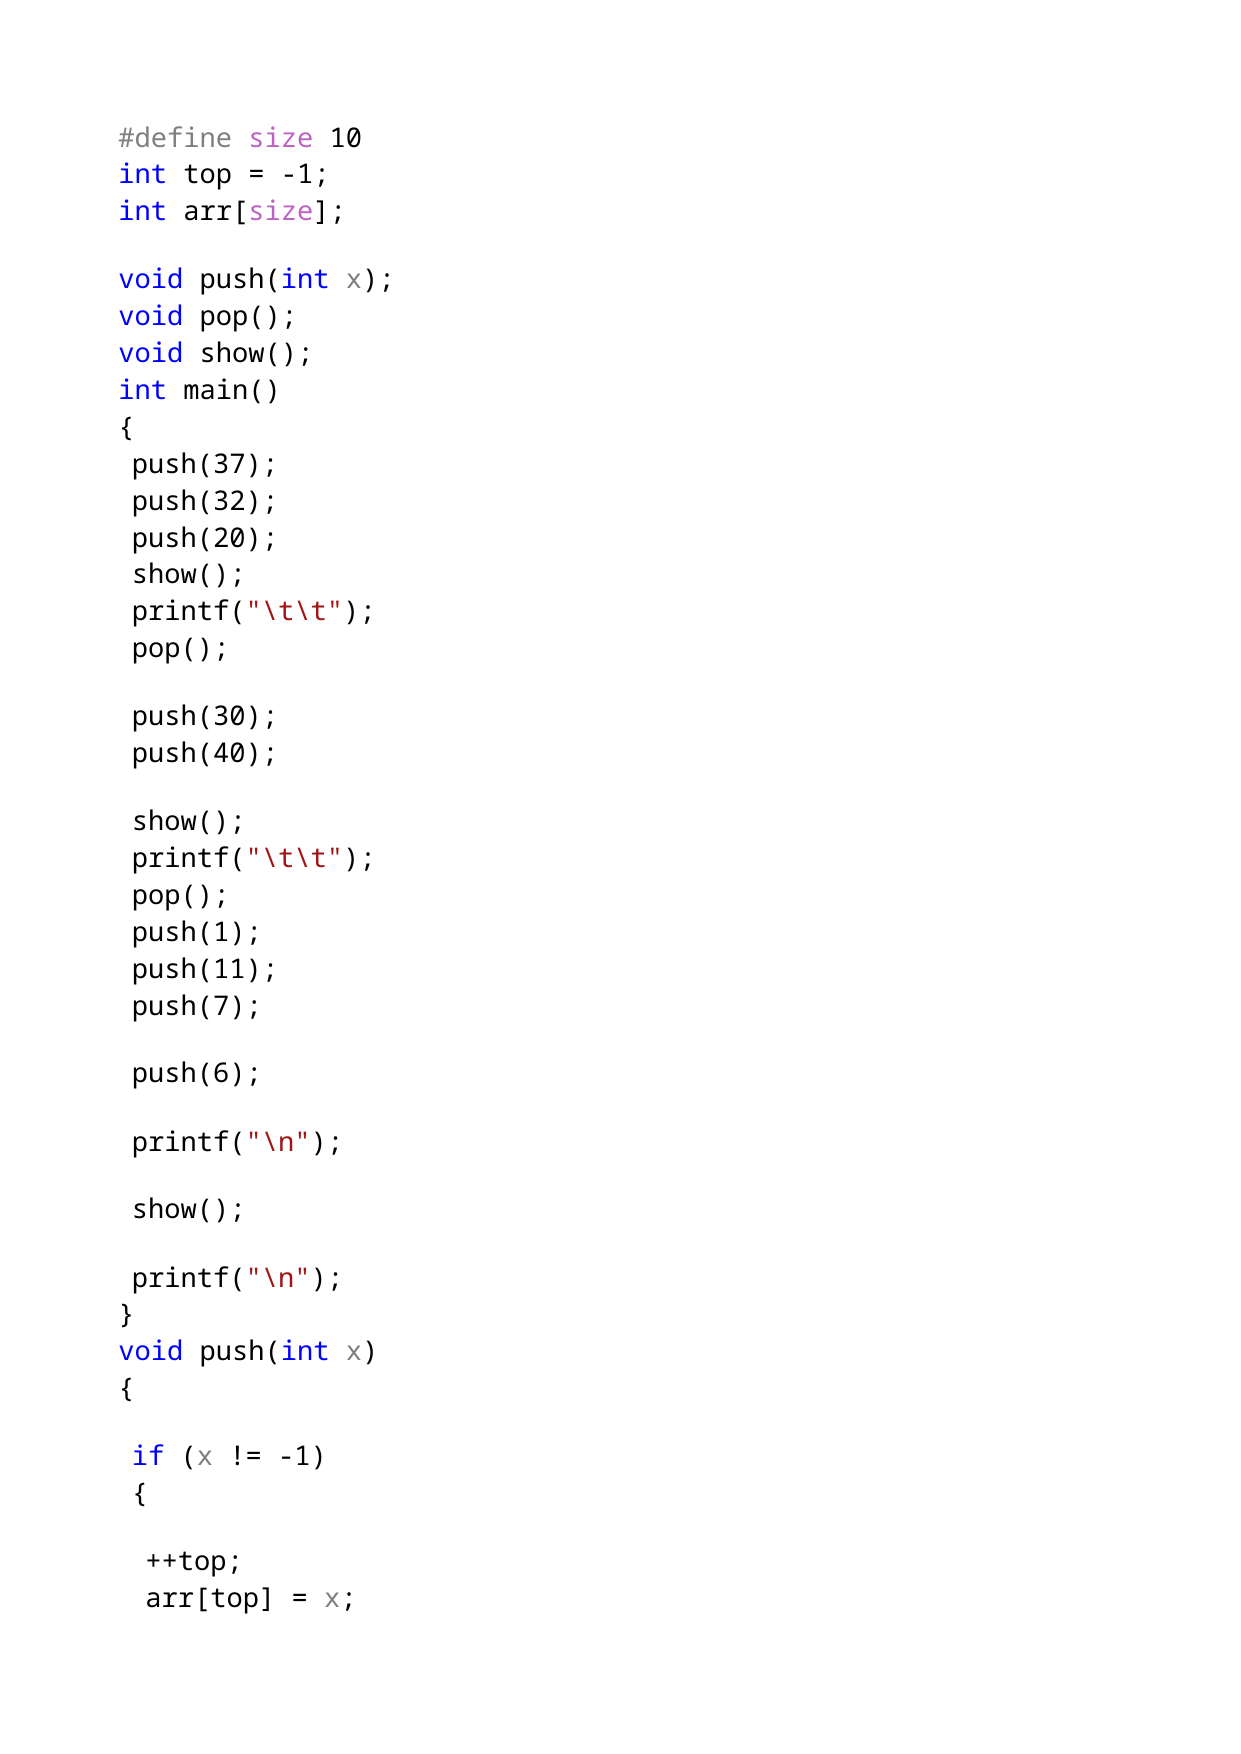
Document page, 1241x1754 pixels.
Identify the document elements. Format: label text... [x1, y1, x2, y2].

text int main() [118, 371, 1122, 407]
text push(40); [118, 733, 1122, 770]
text show(); [118, 1190, 1122, 1227]
text printf("\t\t"); [118, 592, 1122, 629]
text void push(int x); [118, 260, 1122, 297]
text void pop(); [118, 297, 1122, 334]
text printf("\n"); [118, 1122, 1122, 1159]
text void show(); [118, 334, 1122, 371]
text show(); [118, 802, 1122, 838]
text { [118, 407, 1122, 444]
text { [118, 1369, 1122, 1406]
text push(7); [118, 986, 1122, 1023]
text } [118, 1295, 1122, 1332]
text void push(int x) [118, 1332, 1122, 1369]
text printf("\n"); [118, 1258, 1122, 1295]
text pop(); [118, 629, 1122, 666]
text { [118, 1473, 1122, 1510]
text int arr[size]; [118, 192, 1122, 229]
text push(20); [118, 518, 1122, 555]
text if (x != -1) [118, 1437, 1122, 1473]
text push(32); [118, 481, 1122, 518]
text push(11); [118, 949, 1122, 986]
text arr[top] = x; [118, 1578, 1122, 1615]
text #define size 10 [118, 118, 1122, 155]
text ++top; [118, 1542, 1122, 1578]
text push(1); [118, 912, 1122, 949]
text push(6); [118, 1054, 1122, 1091]
text int top = -1; [118, 155, 1122, 192]
text push(37); [118, 444, 1122, 481]
text push(30); [118, 697, 1122, 733]
text pop(); [118, 875, 1122, 912]
text show(); [118, 555, 1122, 592]
text printf("\t\t"); [118, 838, 1122, 875]
